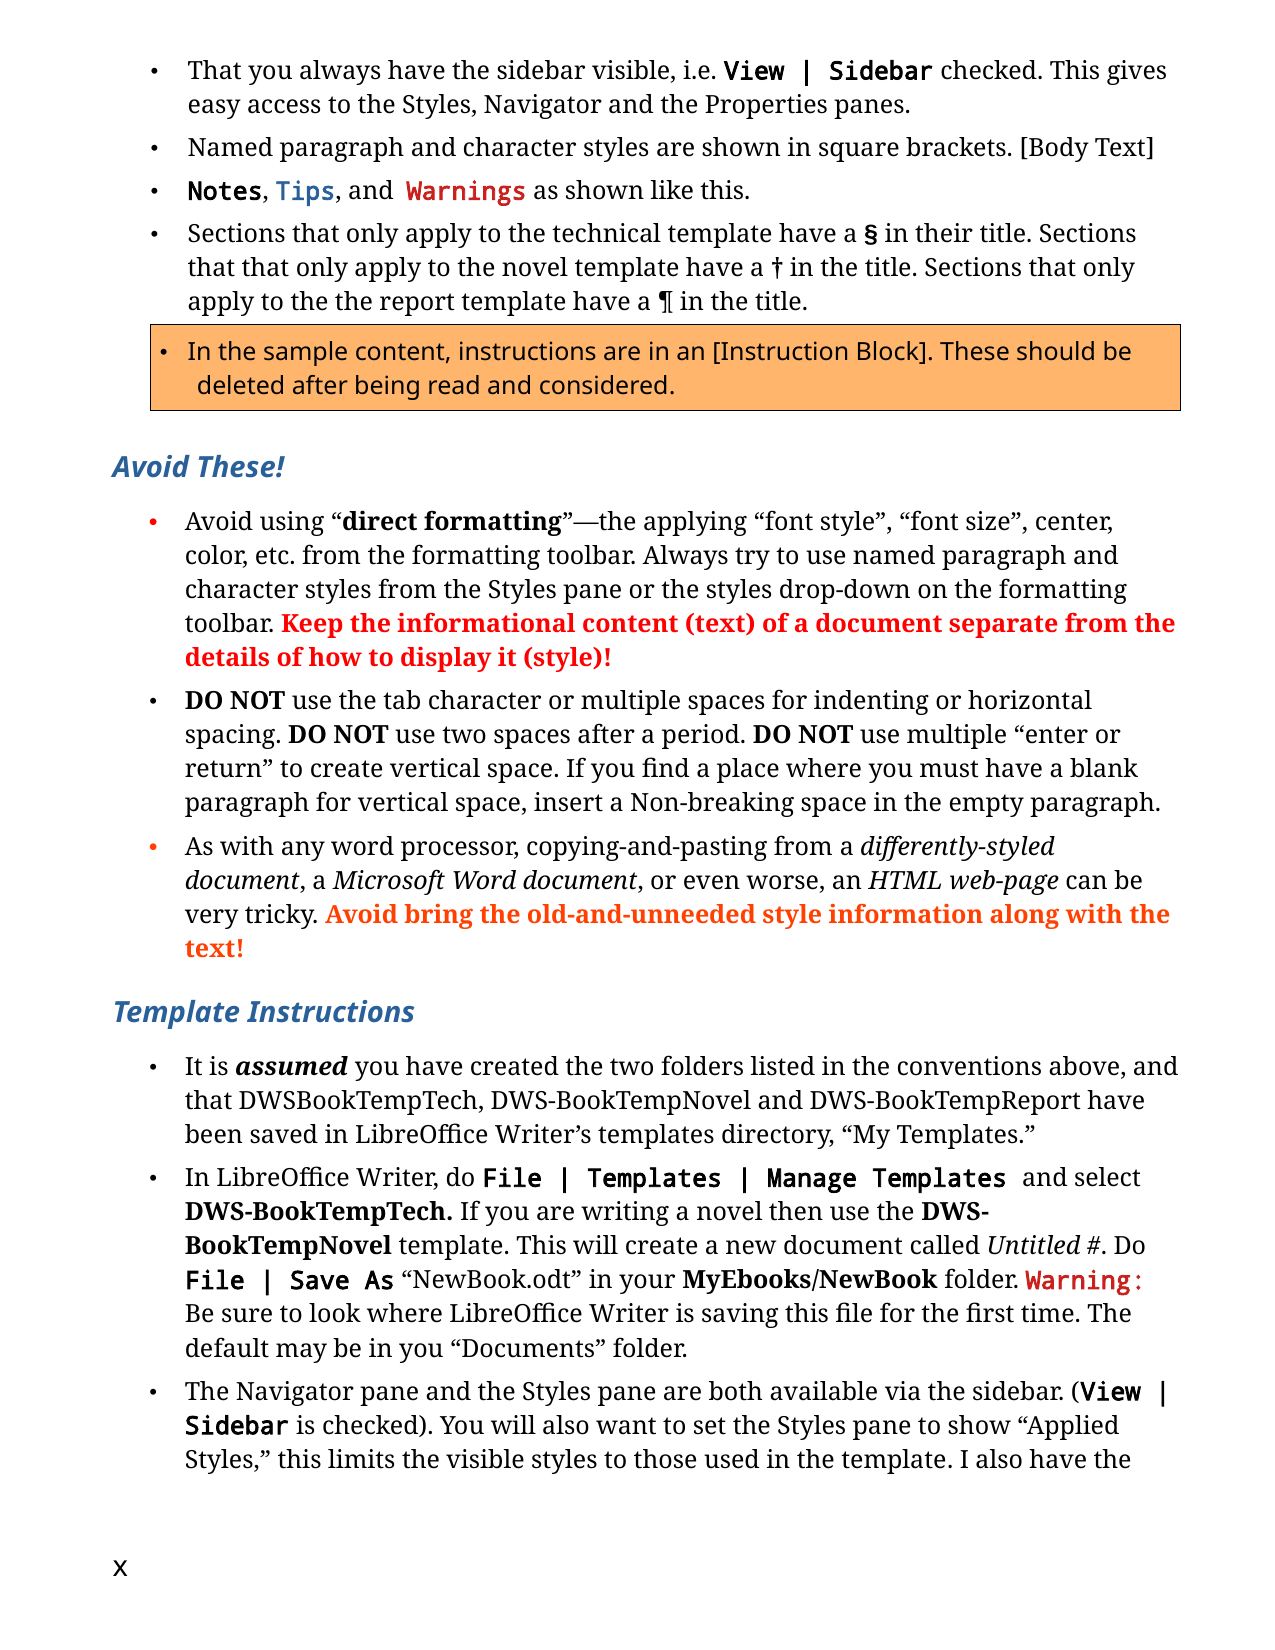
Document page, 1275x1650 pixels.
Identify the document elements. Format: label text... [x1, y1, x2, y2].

list Named paragraph and character styles are shown in square brackets. [Body Text] [150, 130, 1181, 164]
list Avoid using “direct formatting”—the applying “font style”, “font size”, center, color, etc. from the formatting toolbar. Always try to use named paragraph and character styles from the Styles pane or the styles drop-down on the formatting toolbar. Keep the informational content (text) of a document separate from the details of how to display it (style)! [148, 503, 1181, 674]
list That you always have the sidebar visible, i.e. View | Sidebar checked. This gives easy access to the Styles, Navigator and the Properties panes. [150, 52, 1181, 121]
subtitle Template Instructions [112, 991, 1181, 1031]
list Sections that only apply to the technical template have a § in their title. Sections that that only apply to the novel template have a † in the title. Sections that only apply to the the report template have a ¶ in the title. [150, 216, 1181, 318]
list It is assumed you have created the two folders listed in the conventions above, and that DWSBookTempTech, DWS-BookTempNovel and DWS-BookTempReport have been saved in LibreOffice Writer’s templates directory, “My Templates.” [148, 1049, 1181, 1151]
subtitle Avoid These! [112, 446, 1181, 486]
list In the sample content, instructions are in an [Instruction Block]. These should be deleted after being read and considered. [151, 325, 1180, 410]
list Notes, Tips, and Warnings as shown like this. [150, 173, 1181, 207]
list DO NOT use the tab character or multiple spaces for indenting or horizontal spacing. DO NOT use two spaces after a period. DO NOT use multiple “enter or return” to create vertical space. If you find a place where you must have a blank paragraph for vertical space, insert a Non-breaking space in the empty paragraph. [148, 683, 1181, 819]
list In LibreOffice Writer, do File | Templates | Manage Templates and select DWS-BookTempTech. If you are writing a novel then use the DWS-BookTempNovel template. This will create a new document called Untitled #. Do File | Save As “NewBook.odt” in your MyEbooks/NewBook folder. Warning: Be sure to look where LibreOffice Writer is saving this file for the first time. The default may be in you “Documents” folder. [148, 1160, 1181, 1364]
list The Navigator pane and the Styles pane are both available via the sidebar. (View | Sidebar is checked). You will also want to set the Styles pane to show “Applied Styles,” this limits the visible styles to those used in the template. I also have the [148, 1373, 1181, 1476]
list As with any word processor, copying-and-pasting from a differently-styled document, a Microsoft Word document, or even worse, an HTML web-page can be very tricky. Avoid bring the old-and-unneeded style information along with the text! [148, 828, 1181, 964]
